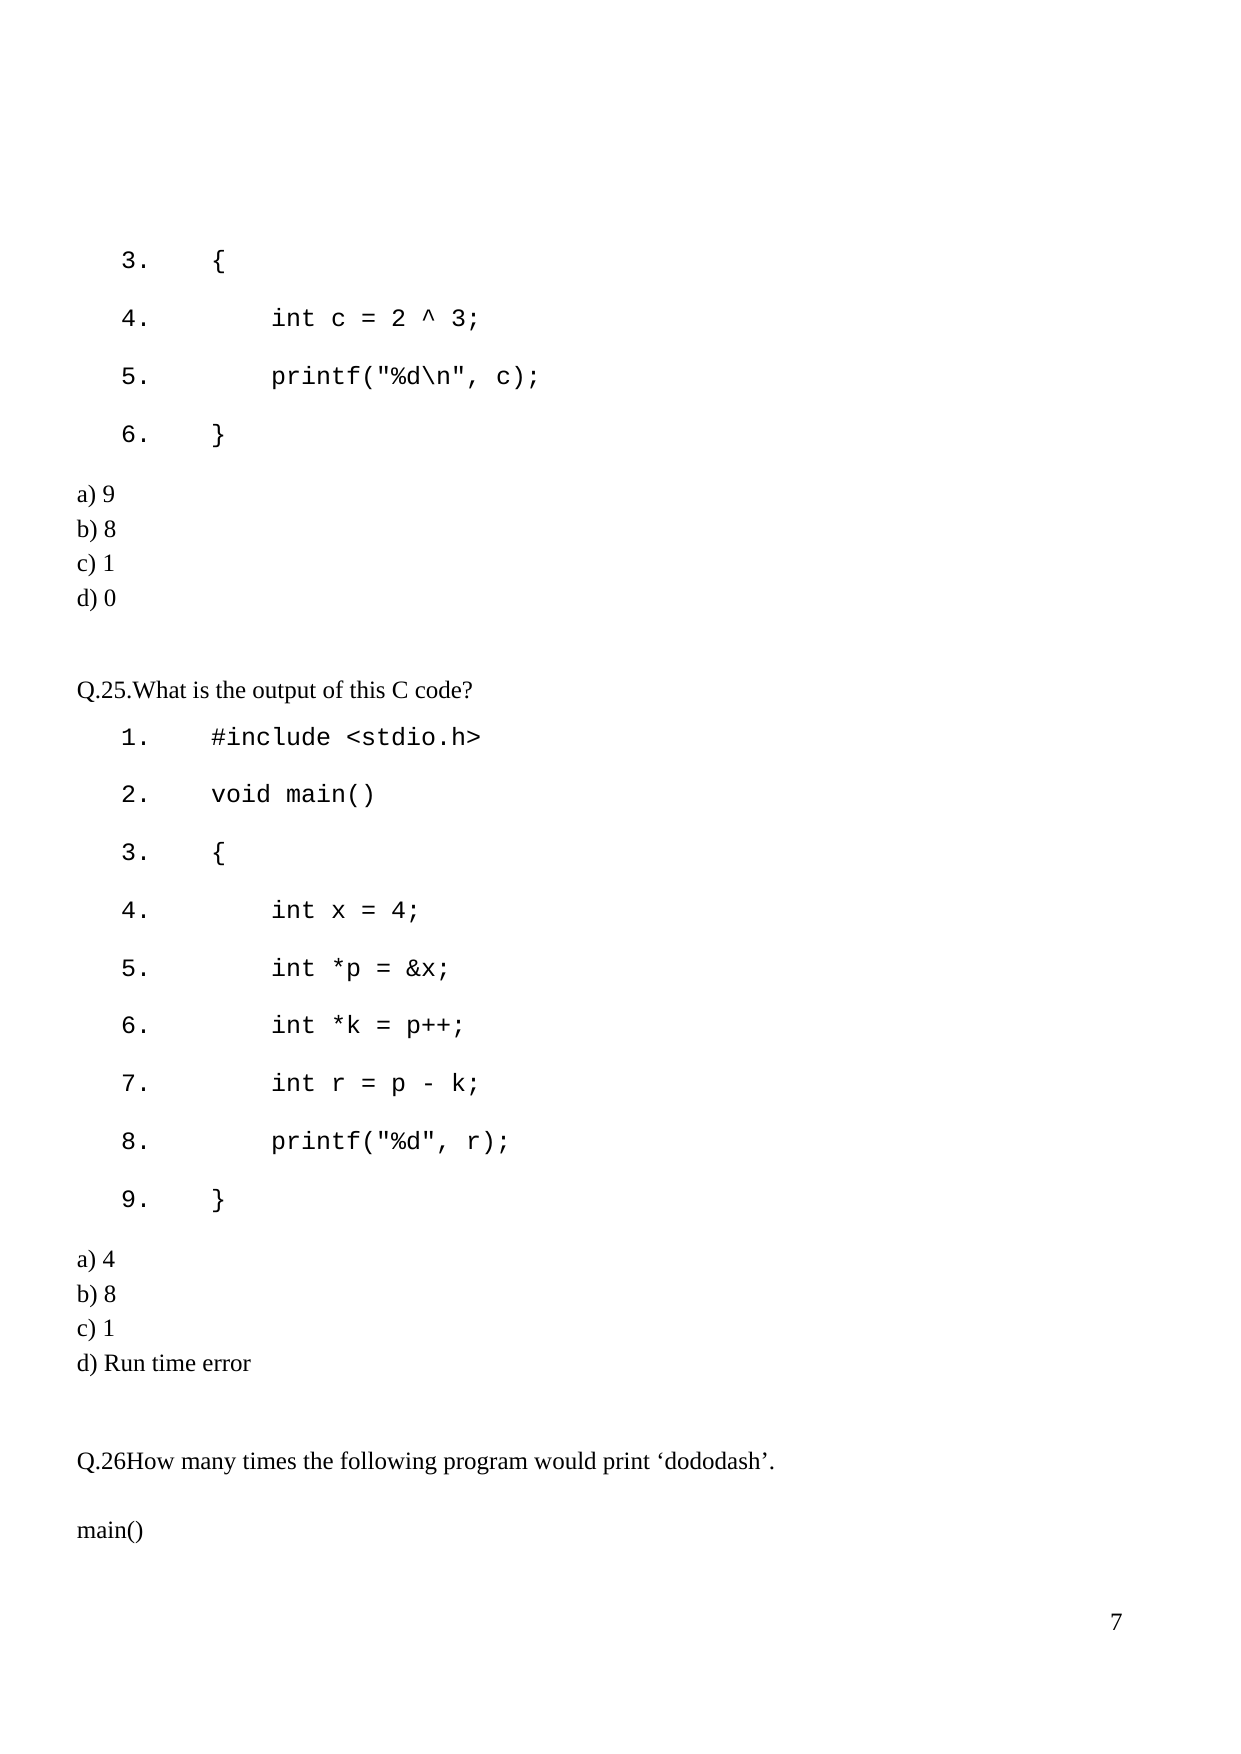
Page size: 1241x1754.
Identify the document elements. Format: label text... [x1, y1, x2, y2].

table_cell Q.24.What is the output of this C code? #include <stdio.h> int main() { int c = 2 ^ 3; printf("%d\n", c); } a) 9 b) 8 c) 1 d) 0 [77, 248, 1123, 675]
table_cell Q.25.What is the output of this C code? #include <stdio.h> void main() { int x = 4; int *p = &x; int *k = p++; int r = p - k; printf("%d", r); } a) 4 b) 8 c) 1 d) Run time error Q.26How many times the following program would print ‘dododash’. main() { printf(“\n dododash”); main(); } a) Infinite no of times b) 32767 times c) 65535 times d) None Q.27 What are the correct syntaxes to send an array as a parameter to function? a) func(array[size]); b) func(*array); c) func(&array); d) func(array); Q.28 Mark the correct option. #include<stdio.h> Int main() { printf(“%p\n”, main()); return 0; } a) Print error b) Print garbage value c) Error :- main cannot called inside printf d) Print nothing but runs infinitely. Q.29 How can one convert numbers to strings? a) Using atoi() b) Using printf() c) Using sprint() d) Using nsprintf() Q.30 What will be the output of the following code main() { static int var = 5; printf(“%d”, var- -); if(var) main(); } a) Compilation error. b) 55555 c) 54321 d) Infinite loop Q.31 Recursive functions are executed in which order a) Parallel order b) Iterative order c) Last in first out d) Random order Q.32 In recursive call of the function where the automatic variables are stored? a) Stack b) Queue c) Array d) Register Q.33 Will the following function gives output? f1(int a, int b) { return ( f2(20) ); } f2 (int a) { return (a * a); } a) Yes b) No Q.34 Usually the loop’s working is faster than recursion a) Always true b) Always false c) Sometimes true d) Sometimes false Q.35 If there is any mistake then add code and remove it main() { int a; a = f(20, 6.28); printf(“%d”, a); } f(int aa, float bb) { return((float)aa+bb); } a) Add float f(int , float) before printf b) Add float f(int , float) after printf c) Add float f(int , float) d) None Q.36 The Format Identifier %u is used for? a) Integer b) Float c) Char d) Decimal e) Unsigned decimal Q.37 Sort int in C language is? a) Basic Datatype of C b) Qualifier c) All of the mentioned d) short is the qualifier and int is the basic datatype [77, 675, 1123, 1544]
